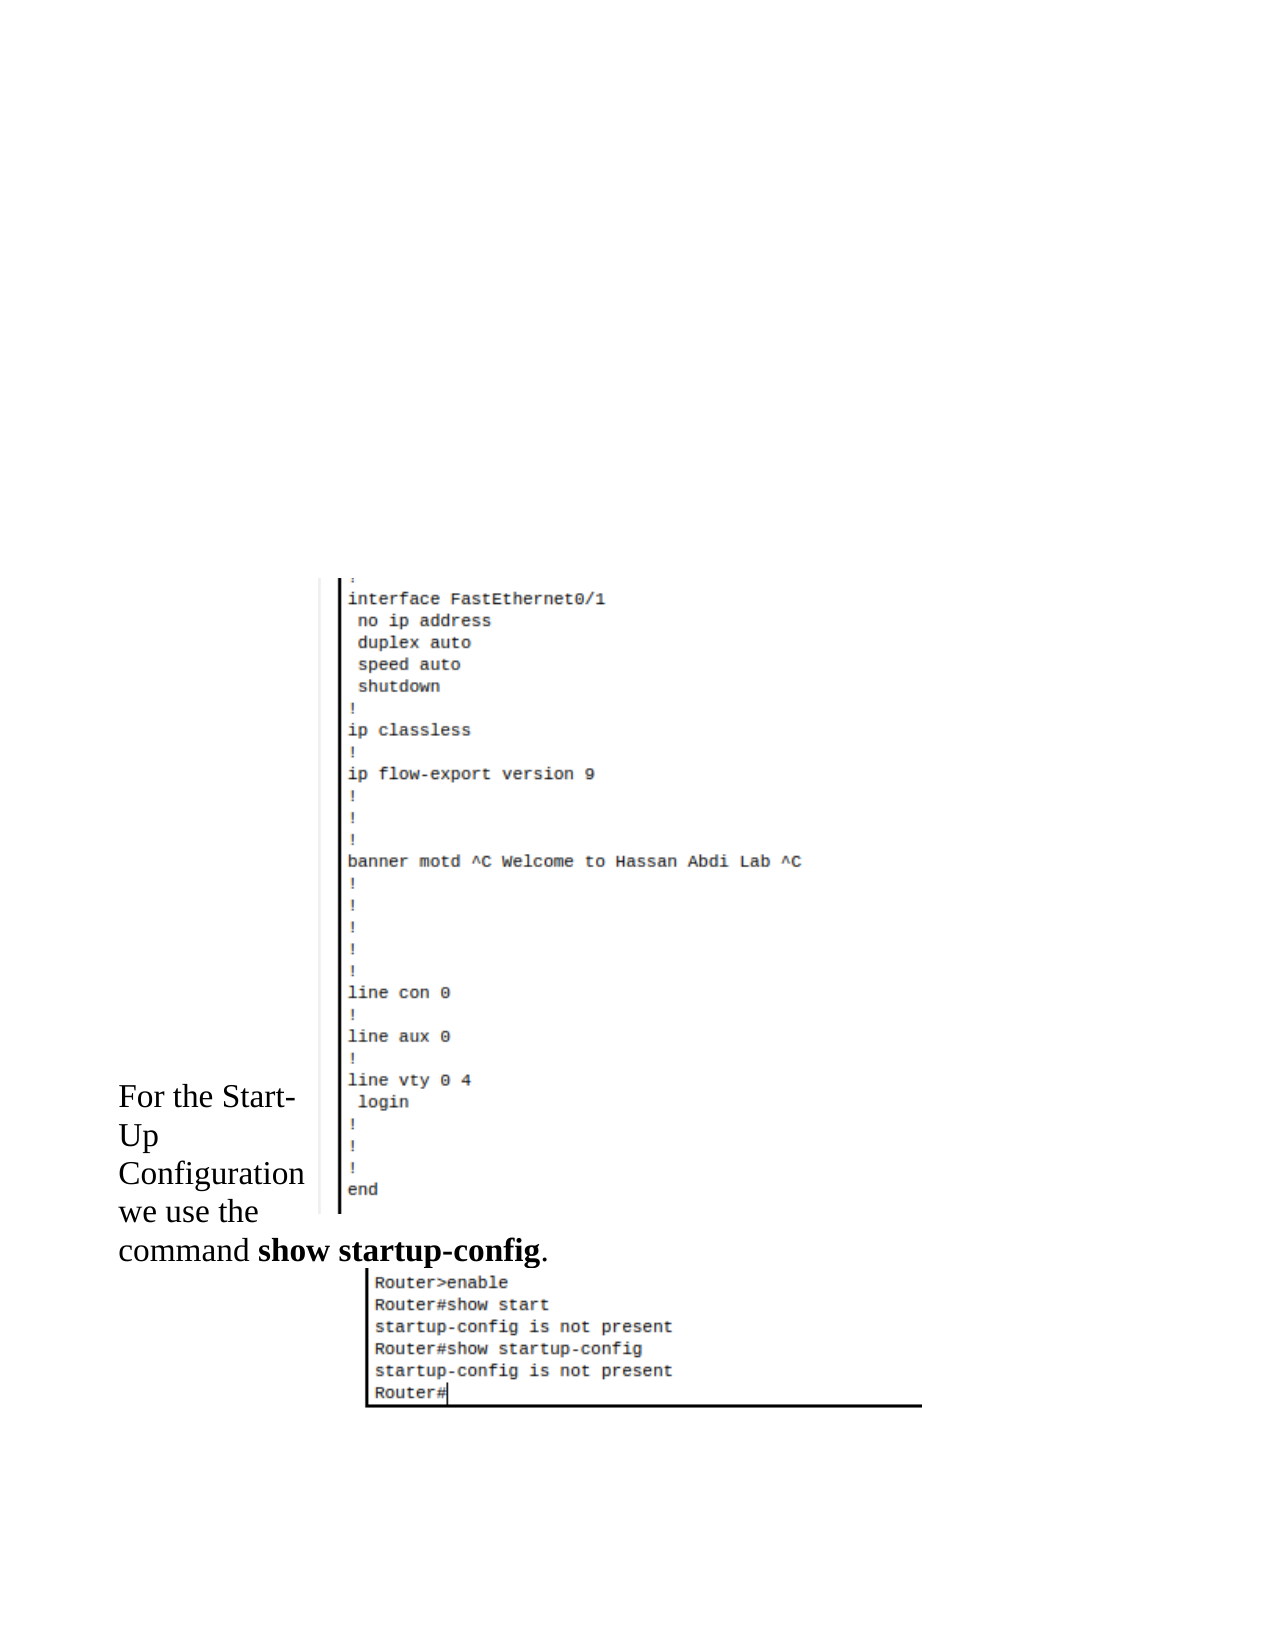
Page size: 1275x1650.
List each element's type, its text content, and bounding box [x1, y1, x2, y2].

picture [318, 578, 958, 1214]
text For the Start-Up Configuration we use the command show startup-config. [118, 1076, 1157, 1268]
picture [353, 1268, 922, 1444]
